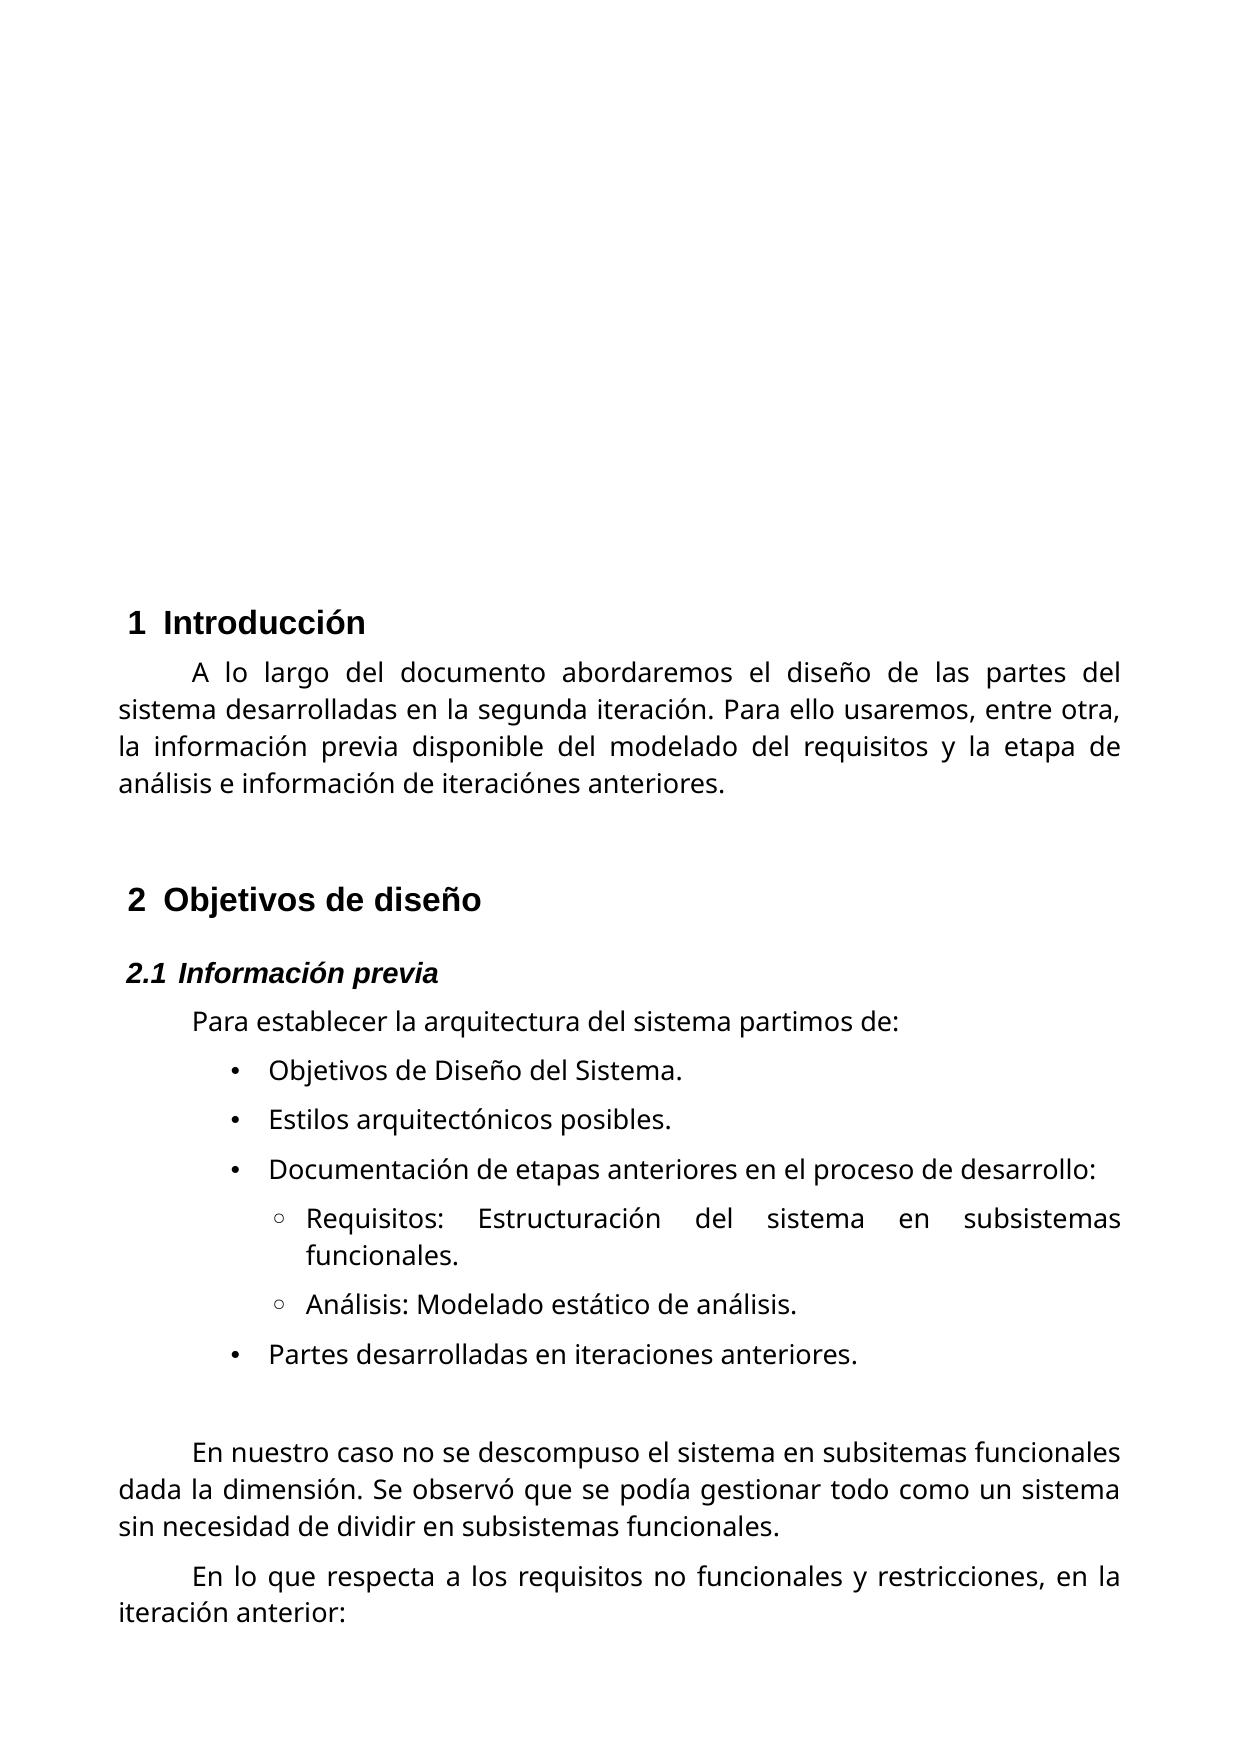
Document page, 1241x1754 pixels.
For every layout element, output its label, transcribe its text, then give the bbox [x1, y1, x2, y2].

list Documentación de etapas anteriores en el proceso de desarrollo: [231, 1150, 1122, 1187]
list Requisitos: Estructuración del sistema en subsistemas funcionales. [268, 1199, 1122, 1273]
list Partes desarrolladas en iteraciones anteriores. [231, 1335, 1122, 1372]
text En lo que respecta a los requisitos no funcionales y restricciones, en la iteración anterior: [118, 1557, 1122, 1631]
list Objetivos de Diseño del Sistema. [231, 1051, 1122, 1088]
text A lo largo del documento abordaremos el diseño de las partes del sistema desarrolladas en la segunda iteración. Para ello usaremos, entre otra, la información previa disponible del modelado del requisitos y la etapa de análisis e información de iteraciónes anteriores. [118, 654, 1122, 801]
subtitle Introducción [118, 602, 1122, 641]
text Para establecer la arquitectura del sistema partimos de: [118, 1002, 1122, 1039]
text En nuestro caso no se descompuso el sistema en subsitemas funcionales dada la dimensión. Se observó que se podía gestionar todo como un sistema sin necesidad de dividir en subsistemas funcionales. [118, 1434, 1122, 1544]
list Análisis: Modelado estático de análisis. [268, 1286, 1122, 1323]
subtitle Información previa [118, 956, 1122, 989]
subtitle Objetivos de diseño [118, 880, 1122, 918]
list Estilos arquitectónicos posibles. [231, 1101, 1122, 1138]
